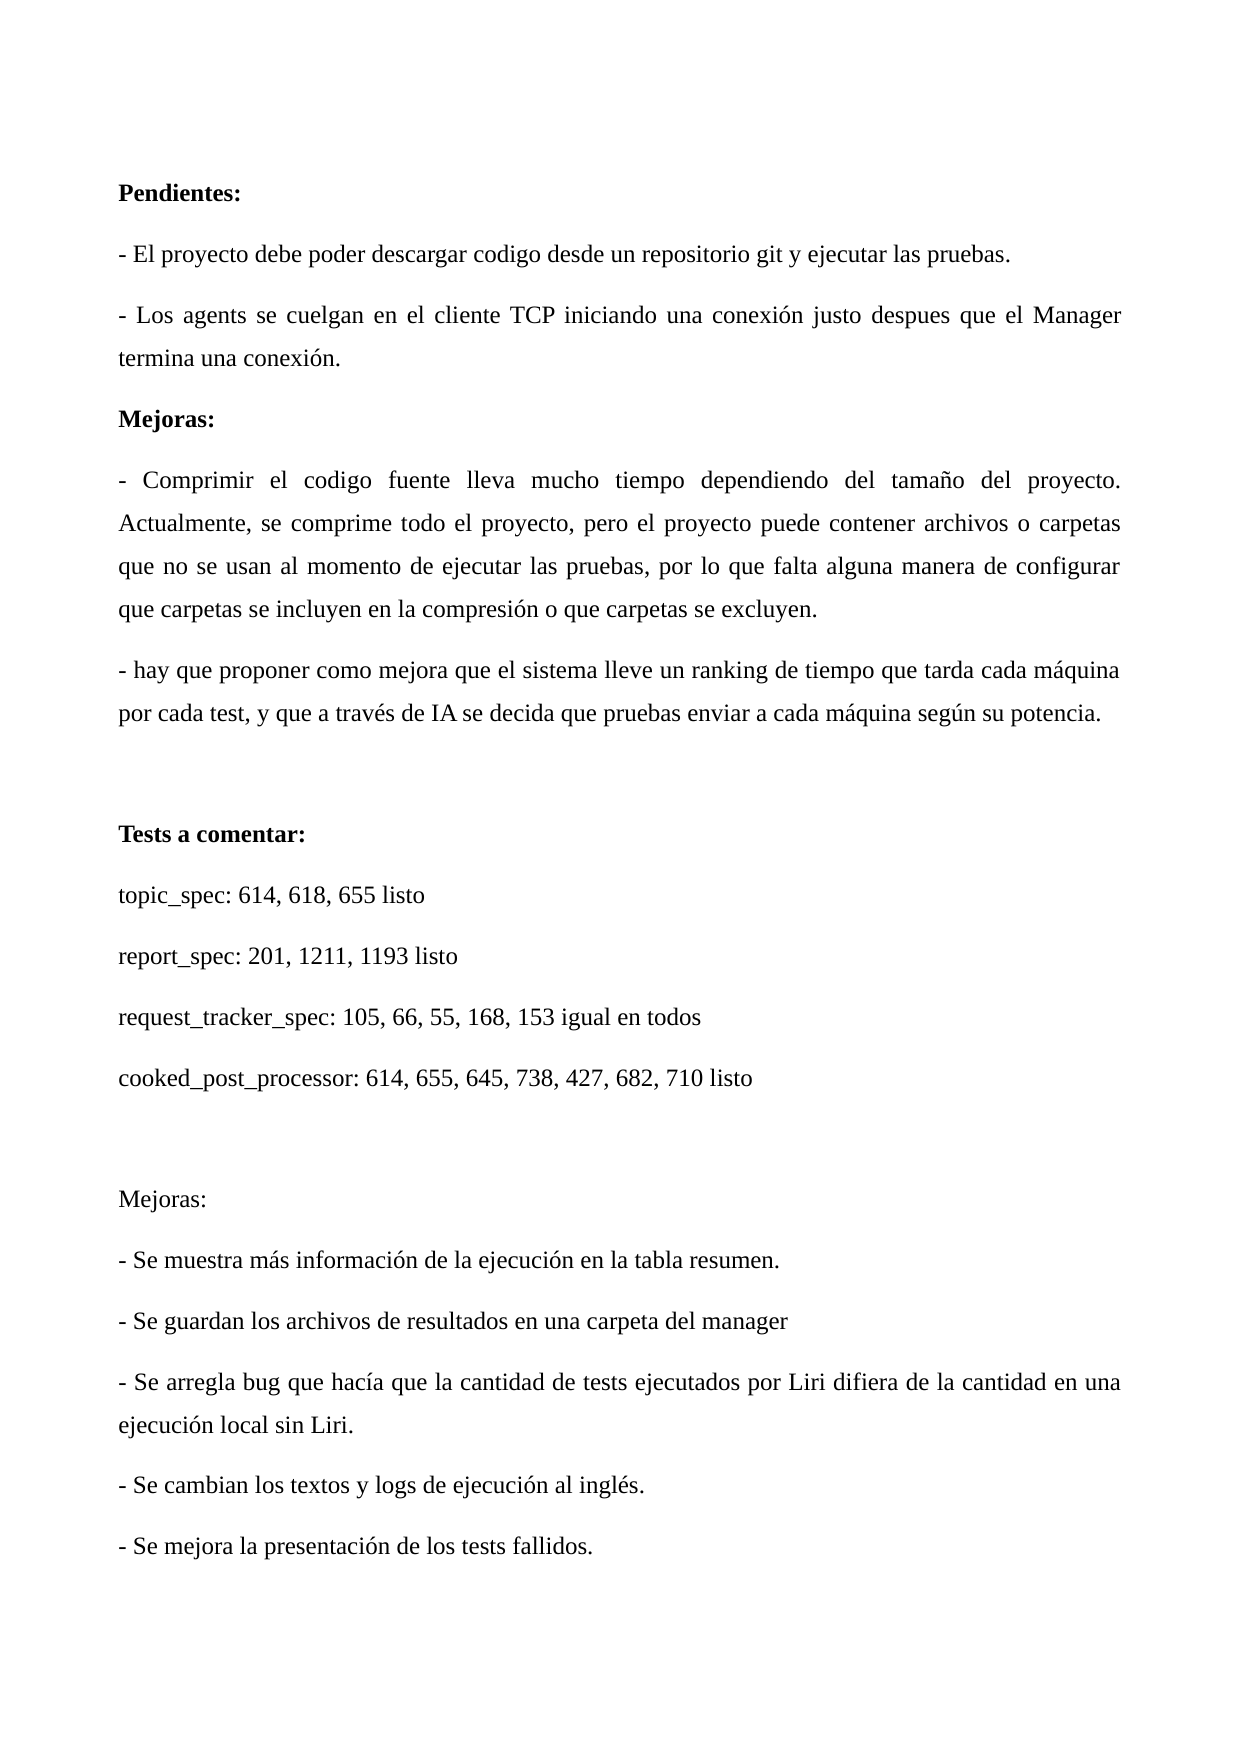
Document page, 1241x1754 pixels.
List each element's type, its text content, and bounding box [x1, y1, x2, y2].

text report_spec: 201, 1211, 1193 listo [118, 941, 1122, 970]
text Tests a comentar: [118, 819, 1122, 848]
text Mejoras: [118, 1184, 1122, 1213]
text - hay que proponer como mejora que el sistema lleve un ranking de tiempo que tarda cada máquina por cada test, y que a través de IA se decida que pruebas enviar a cada máquina según su potencia. [118, 655, 1122, 727]
text - El proyecto debe poder descargar codigo desde un repositorio git y ejecutar las pruebas. [118, 239, 1122, 268]
text - Se cambian los textos y logs de ejecución al inglés. [118, 1471, 1122, 1499]
text Pendientes: [118, 178, 1122, 207]
text - Se mejora la presentación de los tests fallidos. [118, 1531, 1122, 1560]
text Mejoras: [118, 404, 1122, 433]
text topic_spec: 614, 618, 655 listo [118, 880, 1122, 909]
text - Se muestra más información de la ejecución en la tabla resumen. [118, 1245, 1122, 1274]
text - Comprimir el codigo fuente lleva mucho tiempo dependiendo del tamaño del proyecto. Actualmente, se comprime todo el proyecto, pero el proyecto puede contener archivos o carpetas que no se usan al momento de ejecutar las pruebas, por lo que falta alguna manera de configurar que carpetas se incluyen en la compresión o que carpetas se excluyen. [118, 465, 1122, 623]
text - Se guardan los archivos de resultados en una carpeta del manager [118, 1306, 1122, 1334]
text - Los agents se cuelgan en el cliente TCP iniciando una conexión justo despues que el Manager termina una conexión. [118, 300, 1122, 372]
text - Se arregla bug que hacía que la cantidad de tests ejecutados por Liri difiera de la cantidad en una ejecución local sin Liri. [118, 1367, 1122, 1438]
text cooked_post_processor: 614, 655, 645, 738, 427, 682, 710 listo [118, 1063, 1122, 1092]
text request_tracker_spec: 105, 66, 55, 168, 153 igual en todos [118, 1002, 1122, 1031]
